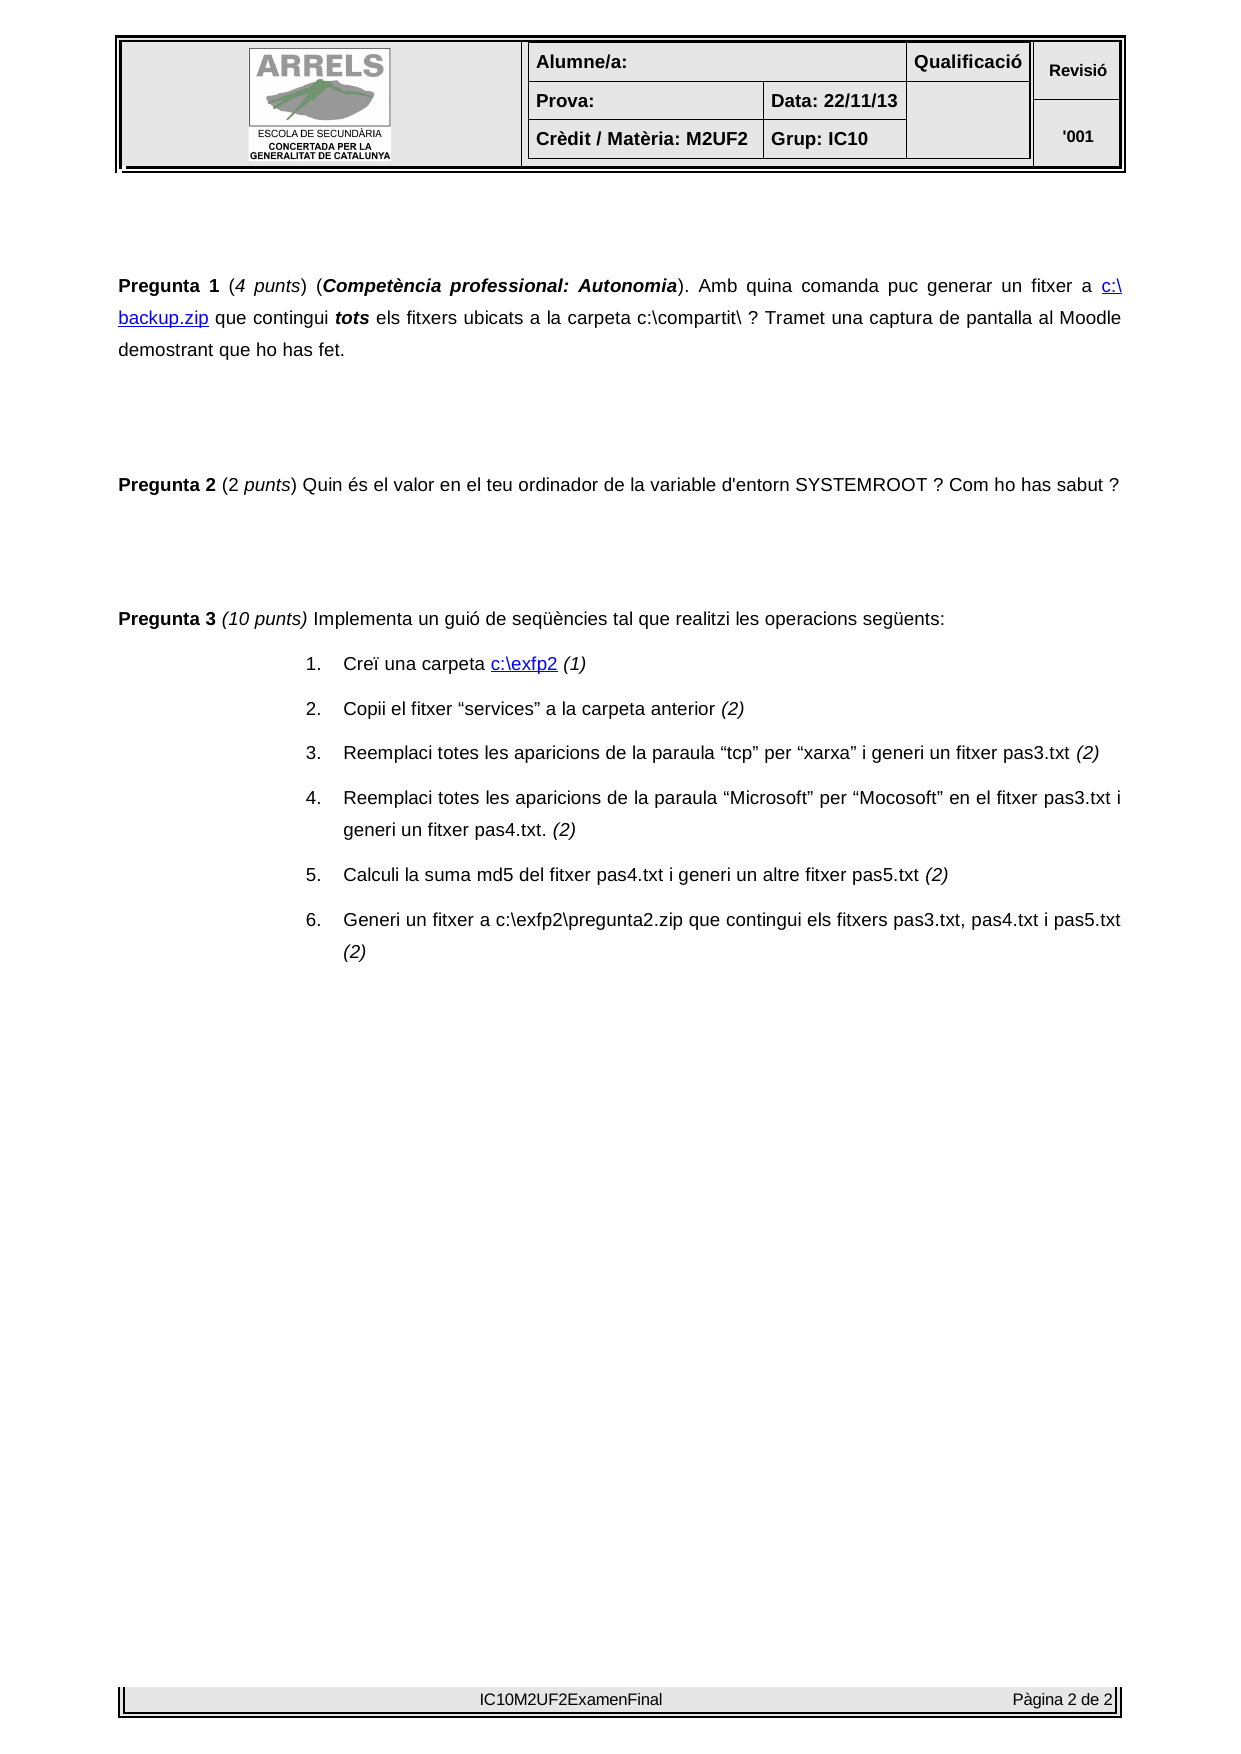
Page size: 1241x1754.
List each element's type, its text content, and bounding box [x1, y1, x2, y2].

list Creï una carpeta c:\exfp2 (1) [306, 653, 1122, 674]
list Reemplaci totes les aparicions de la paraula “tcp” per “xarxa” i generi un fitxer pas3.txt (2) [306, 742, 1122, 764]
list Calculi la suma md5 del fitxer pas4.txt i generi un altre fitxer pas5.txt (2) [306, 864, 1122, 886]
list Reemplaci totes les aparicions de la paraula “Microsoft” per “Mocosoft” en el fitxer pas3.txt i generi un fitxer pas4.txt. (2) [306, 787, 1122, 841]
text Pregunta 3 (10 punts) Implementa un guió de seqüències tal que realitzi les operacions següents: [118, 608, 1122, 629]
list Copii el fitxer “services” a la carpeta anterior (2) [306, 697, 1122, 719]
text Pregunta 2 (2 punts) Quin és el valor en el teu ordinador de la variable d'entorn SYSTEMROOT ? Com ho has sabut ? [118, 473, 1122, 495]
list Generi un fitxer a c:\exfp2\pregunta2.zip que contingui els fitxers pas3.txt, pas4.txt i pas5.txt (2) [306, 909, 1122, 963]
picture [248, 48, 391, 161]
text Pregunta 1 (4 punts) (Competència professional: Autonomia). Amb quina comanda puc generar un fitxer a c:\backup.zip que contingui tots els fitxers ubicats a la carpeta c:\compartit\ ? Tramet una captura de pantalla al Moodle demostrant que ho has fet. [118, 274, 1122, 361]
